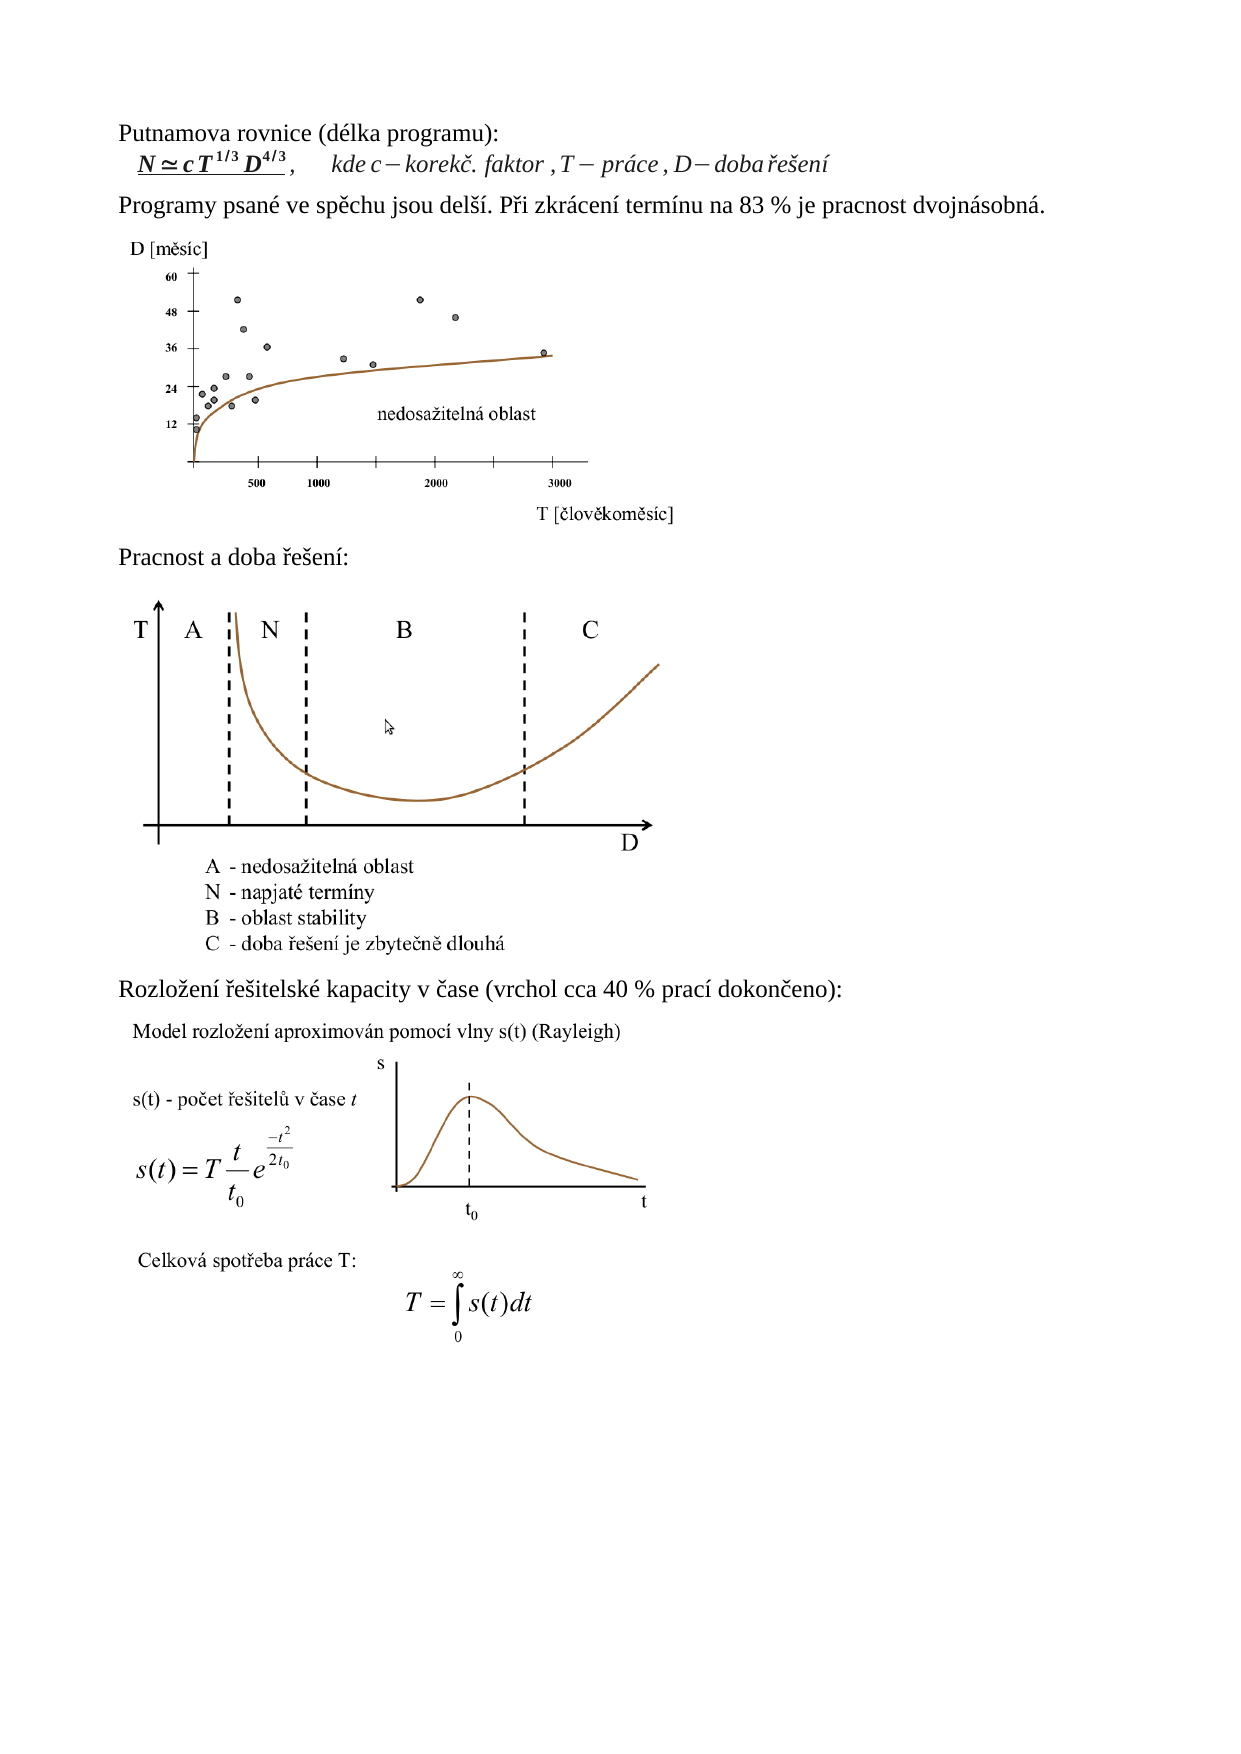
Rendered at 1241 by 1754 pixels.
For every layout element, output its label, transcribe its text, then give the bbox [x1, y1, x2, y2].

text Pracnost a doba řešení: [118, 542, 1122, 571]
picture [118, 231, 686, 530]
text Rozložení řešitelské kapacity v čase (vrchol cca 40 % prací dokončeno): [118, 974, 1122, 1002]
picture [118, 1015, 670, 1346]
text Programy psané ve spěchu jsou delší. Při zkrácení termínu na 83 % je pracnost dvojnásobná. [118, 191, 1122, 219]
text Putnamova rovnice (délka programu): [118, 118, 1122, 178]
picture [118, 583, 673, 962]
